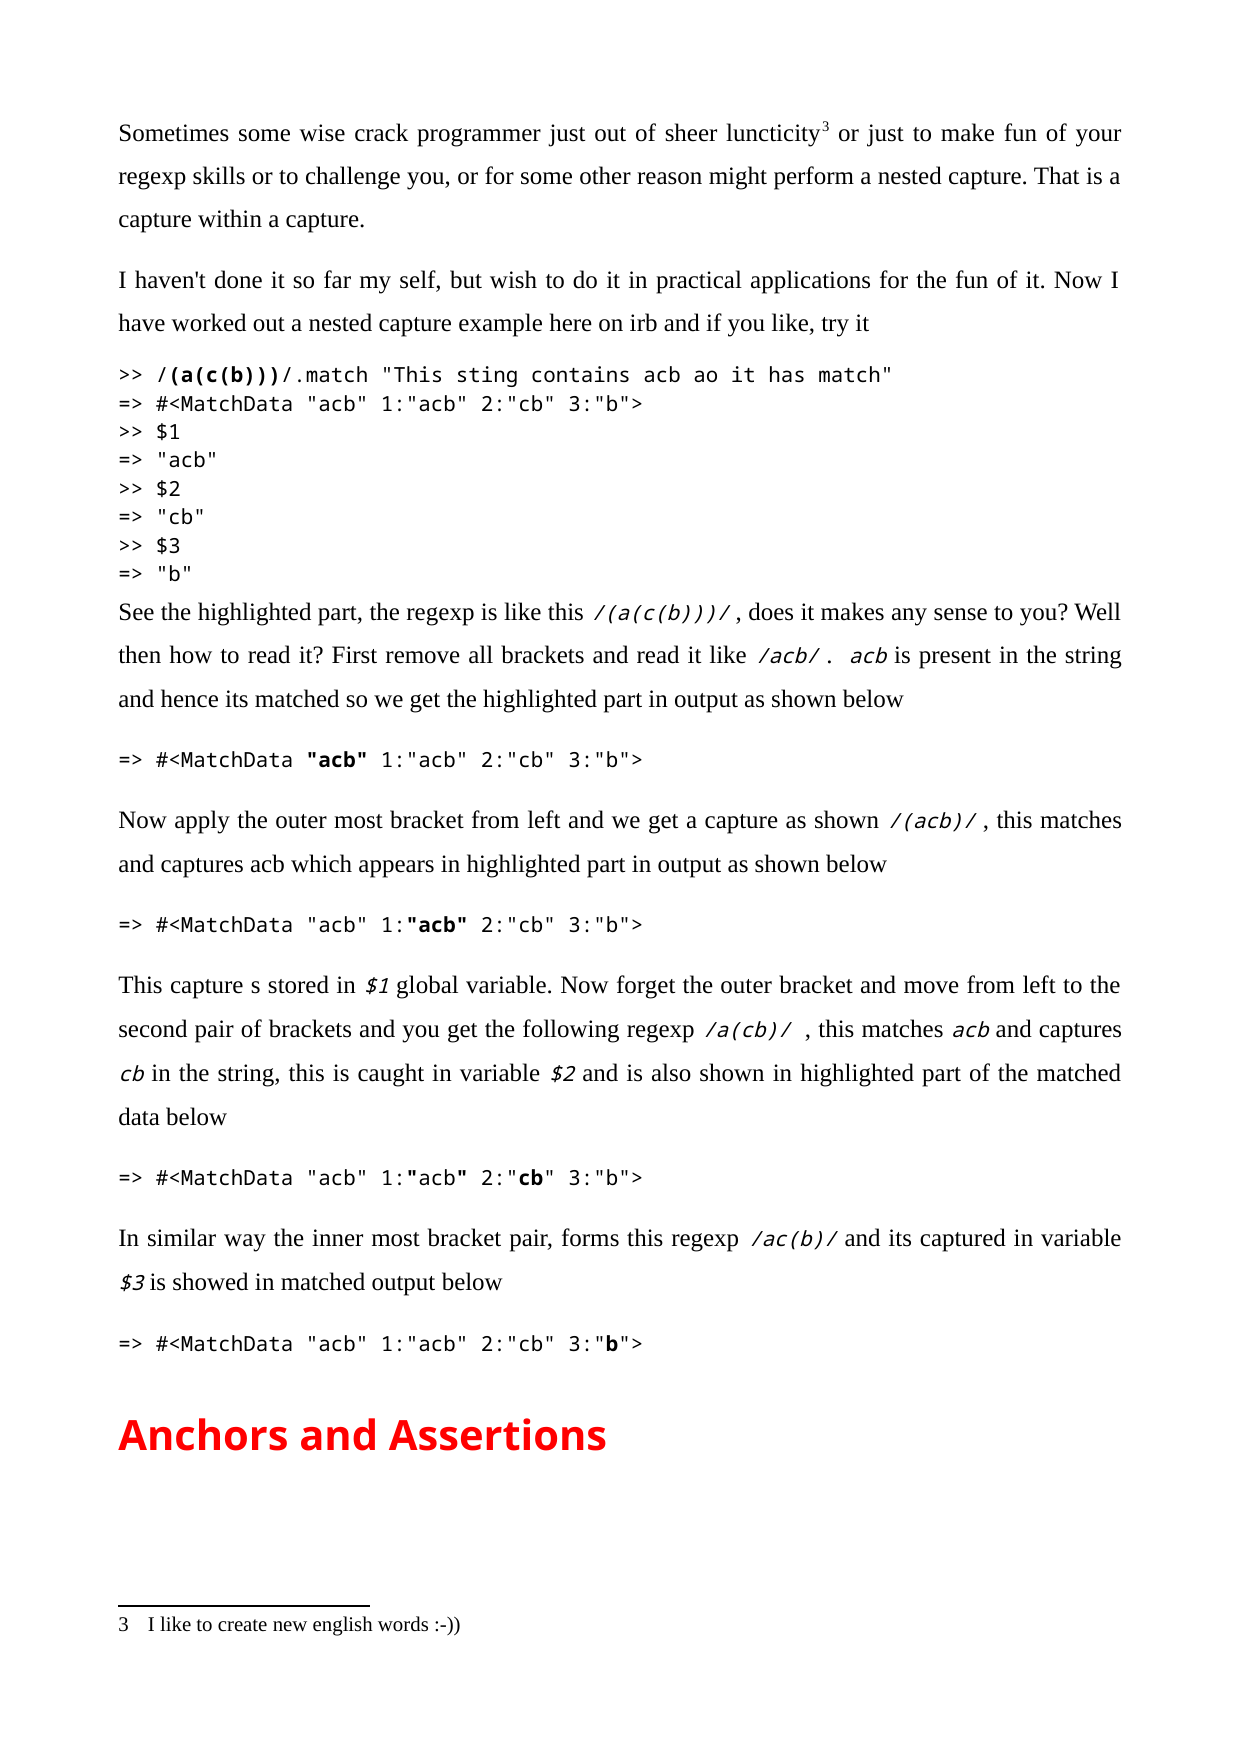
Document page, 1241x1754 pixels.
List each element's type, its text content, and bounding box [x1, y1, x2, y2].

text >> $3 [118, 531, 1122, 559]
text See the highlighted part, the regexp is like this /(a(c(b)))/ , does it makes any sense to you? Well then how to read it? First remove all brackets and read it like /acb/ . acb is present in the string and hence its matched so we get the highlighted part in output as shown below [118, 597, 1122, 713]
text In similar way the inner most bracket pair, forms this regexp /ac(b)/ and its captured in variable $3 is showed in matched output below [118, 1223, 1122, 1297]
text Now apply the outer most bracket from left and we get a capture as shown /(acb)/ , this matches and captures acb which appears in highlighted part in output as shown below [118, 806, 1122, 878]
text => #<MatchData "acb" 1:"acb" 2:"cb" 3:"b"> [118, 389, 1122, 417]
text This capture s stored in $1 global variable. Now forget the outer bracket and move from left to the second pair of brackets and you get the following regexp /a(cb)/ , this matches acb and captures cb in the string, this is caught in variable $2 and is also shown in highlighted part of the matched data below [118, 971, 1122, 1131]
text >> /(a(c(b)))/.match "This sting contains acb ao it has match" [118, 360, 1122, 389]
text => #<MatchData "acb" 1:"acb" 2:"cb" 3:"b"> [118, 910, 1122, 939]
text => "acb" [118, 446, 1122, 474]
text => #<MatchData "acb" 1:"acb" 2:"cb" 3:"b"> [118, 1163, 1122, 1191]
text => "b" [118, 559, 1122, 588]
text => "cb" [118, 502, 1122, 531]
text >> $1 [118, 417, 1122, 446]
subtitle Anchors and Assertions [118, 1405, 1122, 1462]
text >> $2 [118, 474, 1122, 502]
text => #<MatchData "acb" 1:"acb" 2:"cb" 3:"b"> [118, 745, 1122, 774]
text I like to create new english words :-)) [118, 1612, 1122, 1636]
text I haven't done it so far my self, but wish to do it in practical applications for the fun of it. Now I have worked out a nested capture example here on irb and if you like, try it [118, 265, 1122, 337]
text Sometimes some wise crack programmer just out of sheer luncticity or just to make fun of your regexp skills or to challenge you, or for some other reason might perform a nested capture. That is a capture within a capture. [118, 118, 1122, 233]
text => #<MatchData "acb" 1:"acb" 2:"cb" 3:"b"> [118, 1329, 1122, 1357]
